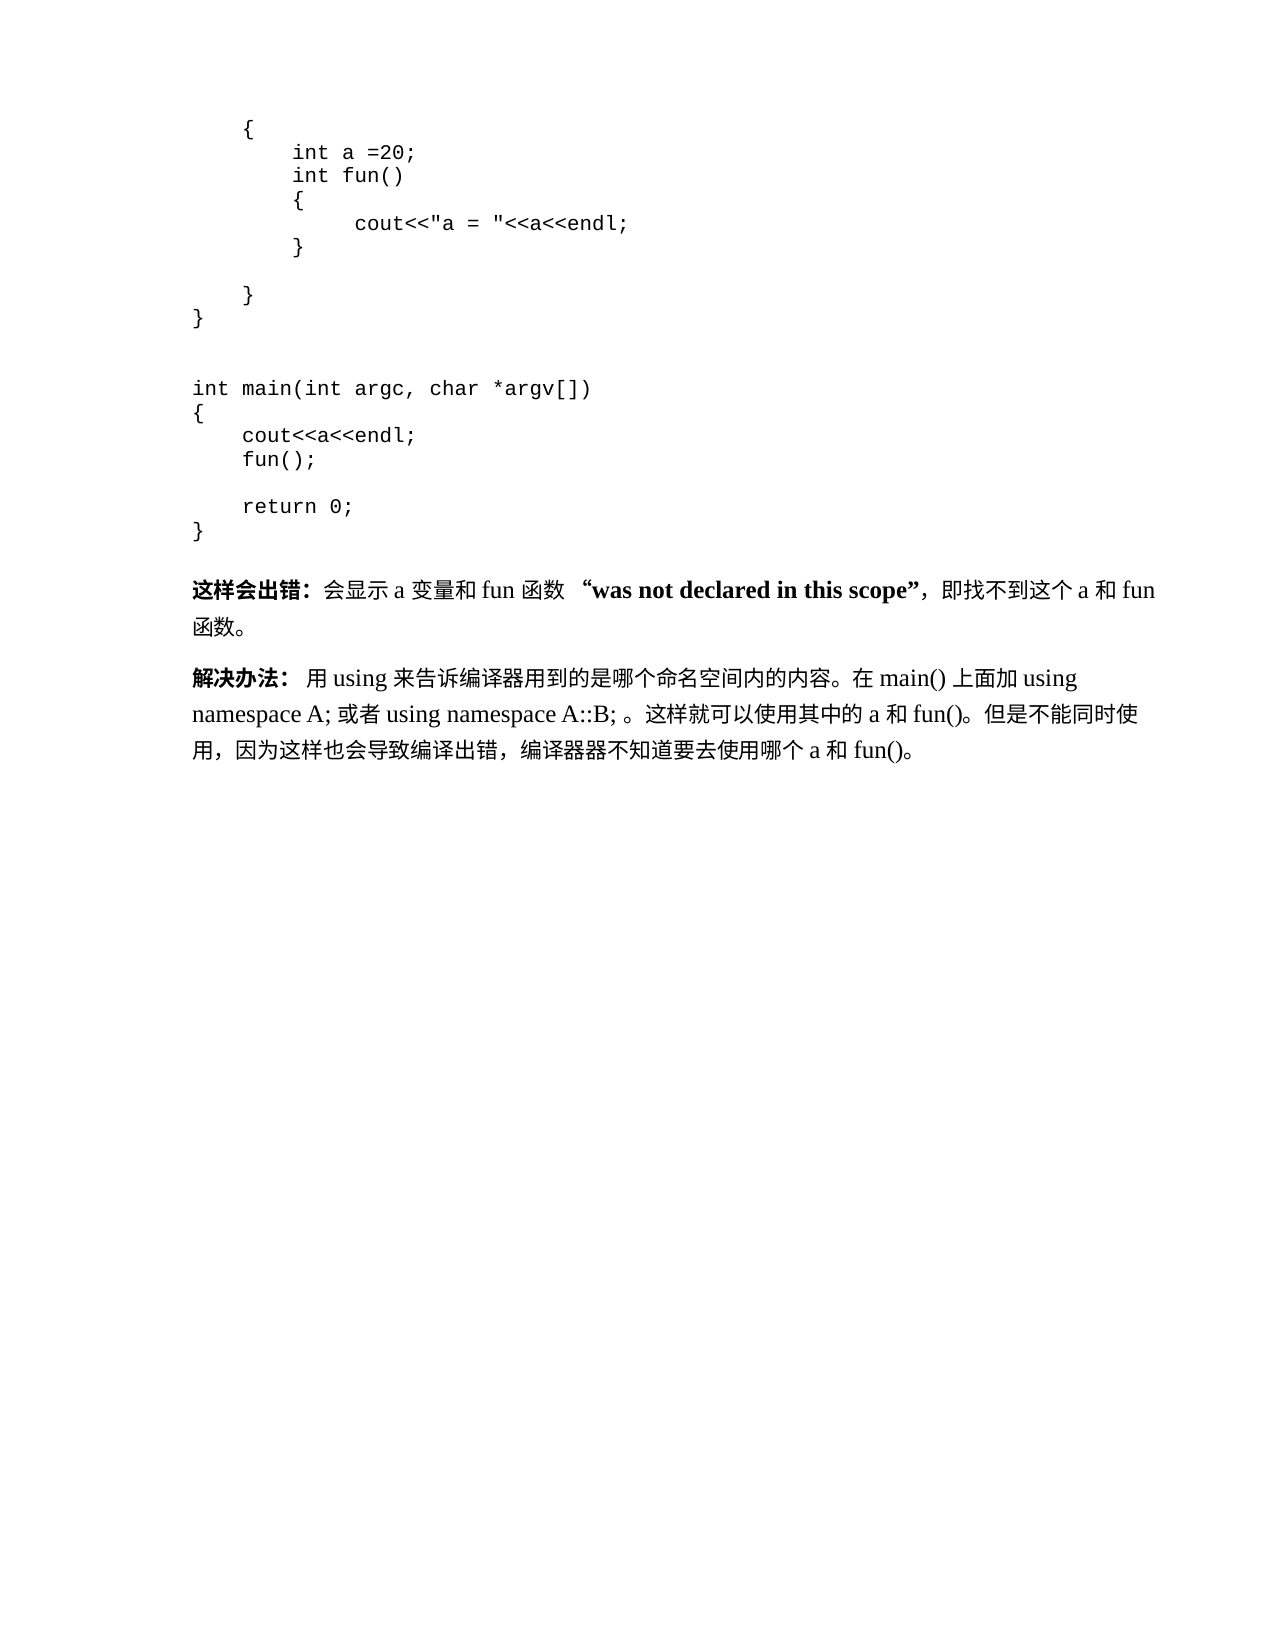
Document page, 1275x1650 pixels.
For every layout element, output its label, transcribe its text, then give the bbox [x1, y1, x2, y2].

list cout<<a<<endl; [162, 426, 1157, 449]
list } [162, 520, 1157, 544]
list int main(int argc, char *argv[]) [162, 378, 1157, 402]
list 这样会出错：会显示 a 变量和 fun 函数 “was not declared in this scope”，即找不到这个 a 和 fun 函数。 [162, 573, 1157, 641]
list { [162, 118, 1157, 142]
list return 0; [162, 496, 1157, 520]
list } [162, 307, 1157, 331]
list 解决办法： 用 using 来告诉编译器用到的是哪个命名空间内的内容。在 main() 上面加 using namespace A; 或者 using namespace A::B; 。这样就可以使用其中的 a 和 fun()。但是不能同时使用，因为这样也会导致编译出错，编译器器不知道要去使用哪个 a 和 fun()。 [162, 661, 1157, 765]
list { [162, 189, 1157, 213]
list int a =20; [162, 142, 1157, 165]
list } [162, 284, 1157, 307]
list } [162, 236, 1157, 260]
list cout<<"a = "<<a<<endl; [162, 213, 1157, 236]
list fun(); [162, 449, 1157, 473]
list { [162, 402, 1157, 426]
list int fun() [162, 165, 1157, 189]
